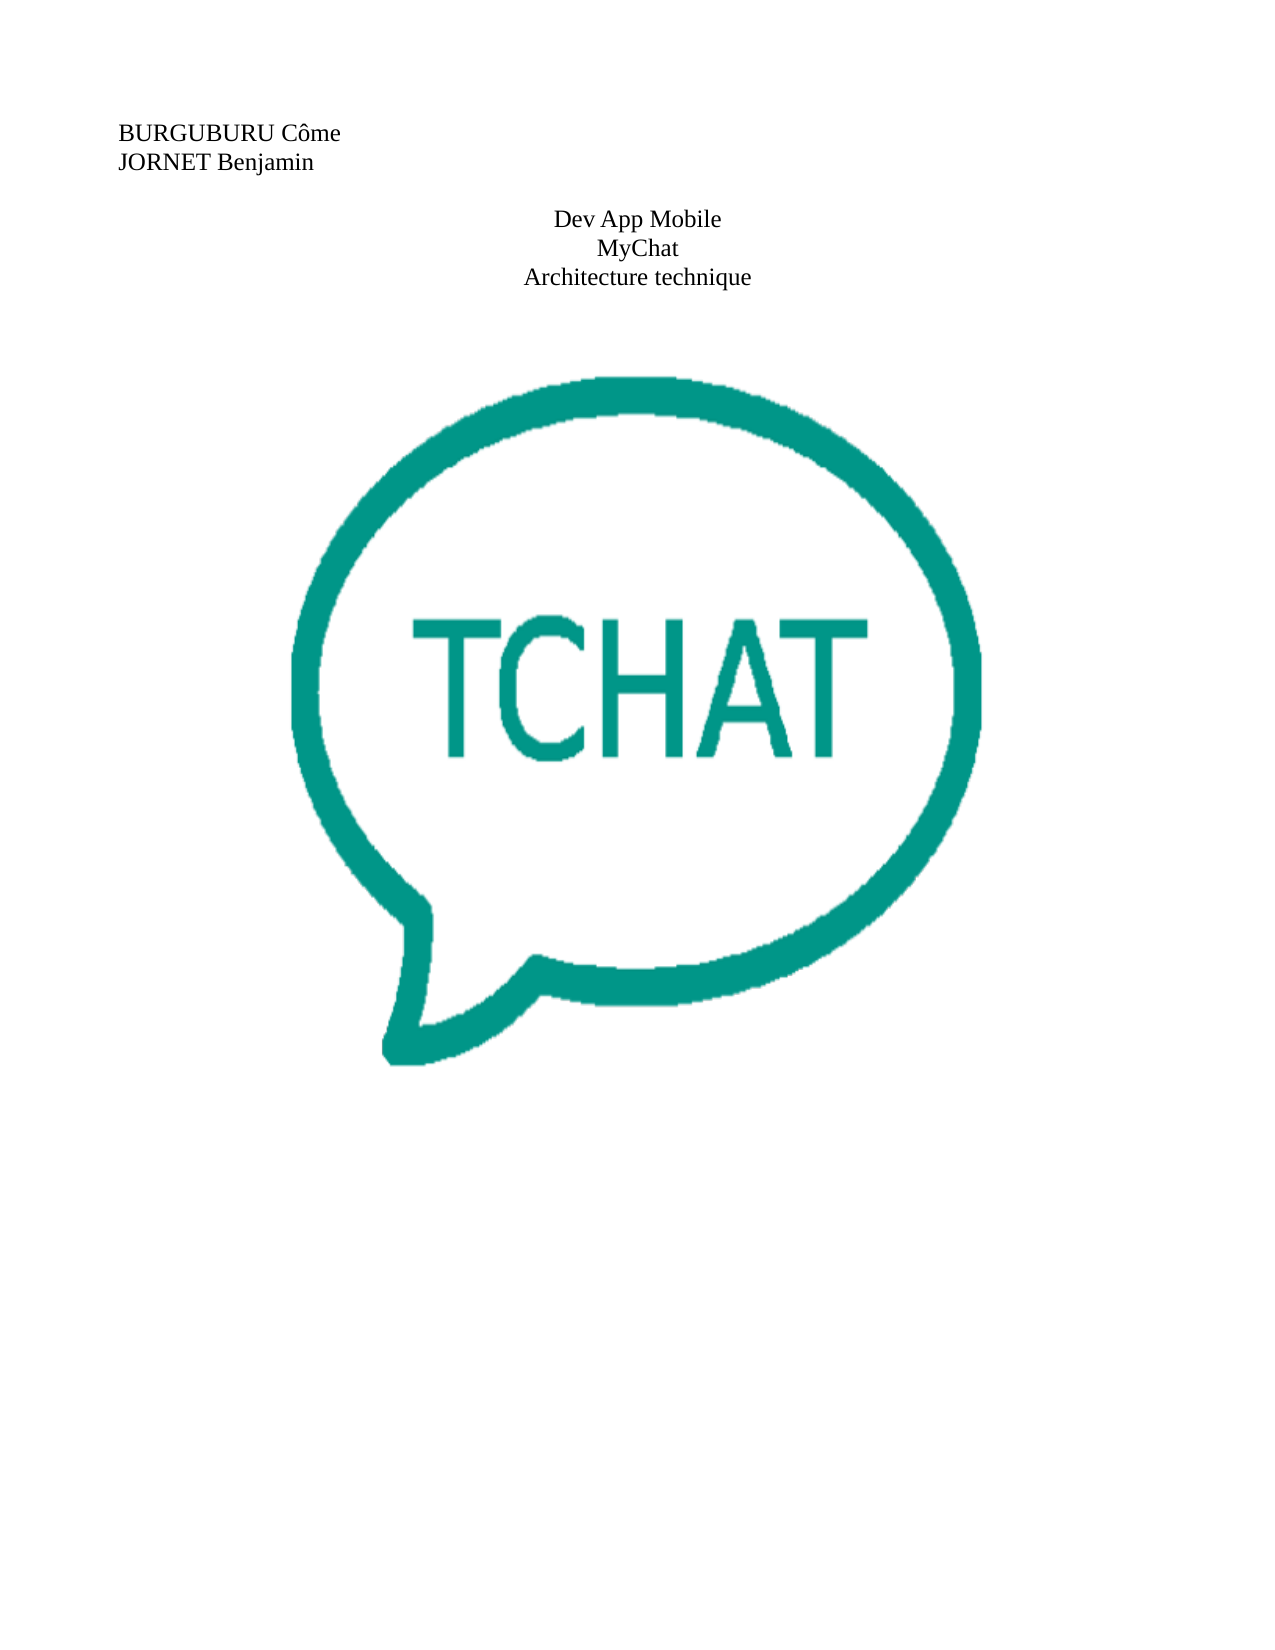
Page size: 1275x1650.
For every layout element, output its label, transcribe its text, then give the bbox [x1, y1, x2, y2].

picture [237, 319, 1038, 1120]
text MyChat [118, 233, 1157, 262]
text Architecture technique [118, 262, 1157, 291]
text BURGUBURU Côme [118, 118, 1157, 147]
text JORNET Benjamin [118, 147, 1157, 176]
text Dev App Mobile [118, 204, 1157, 233]
